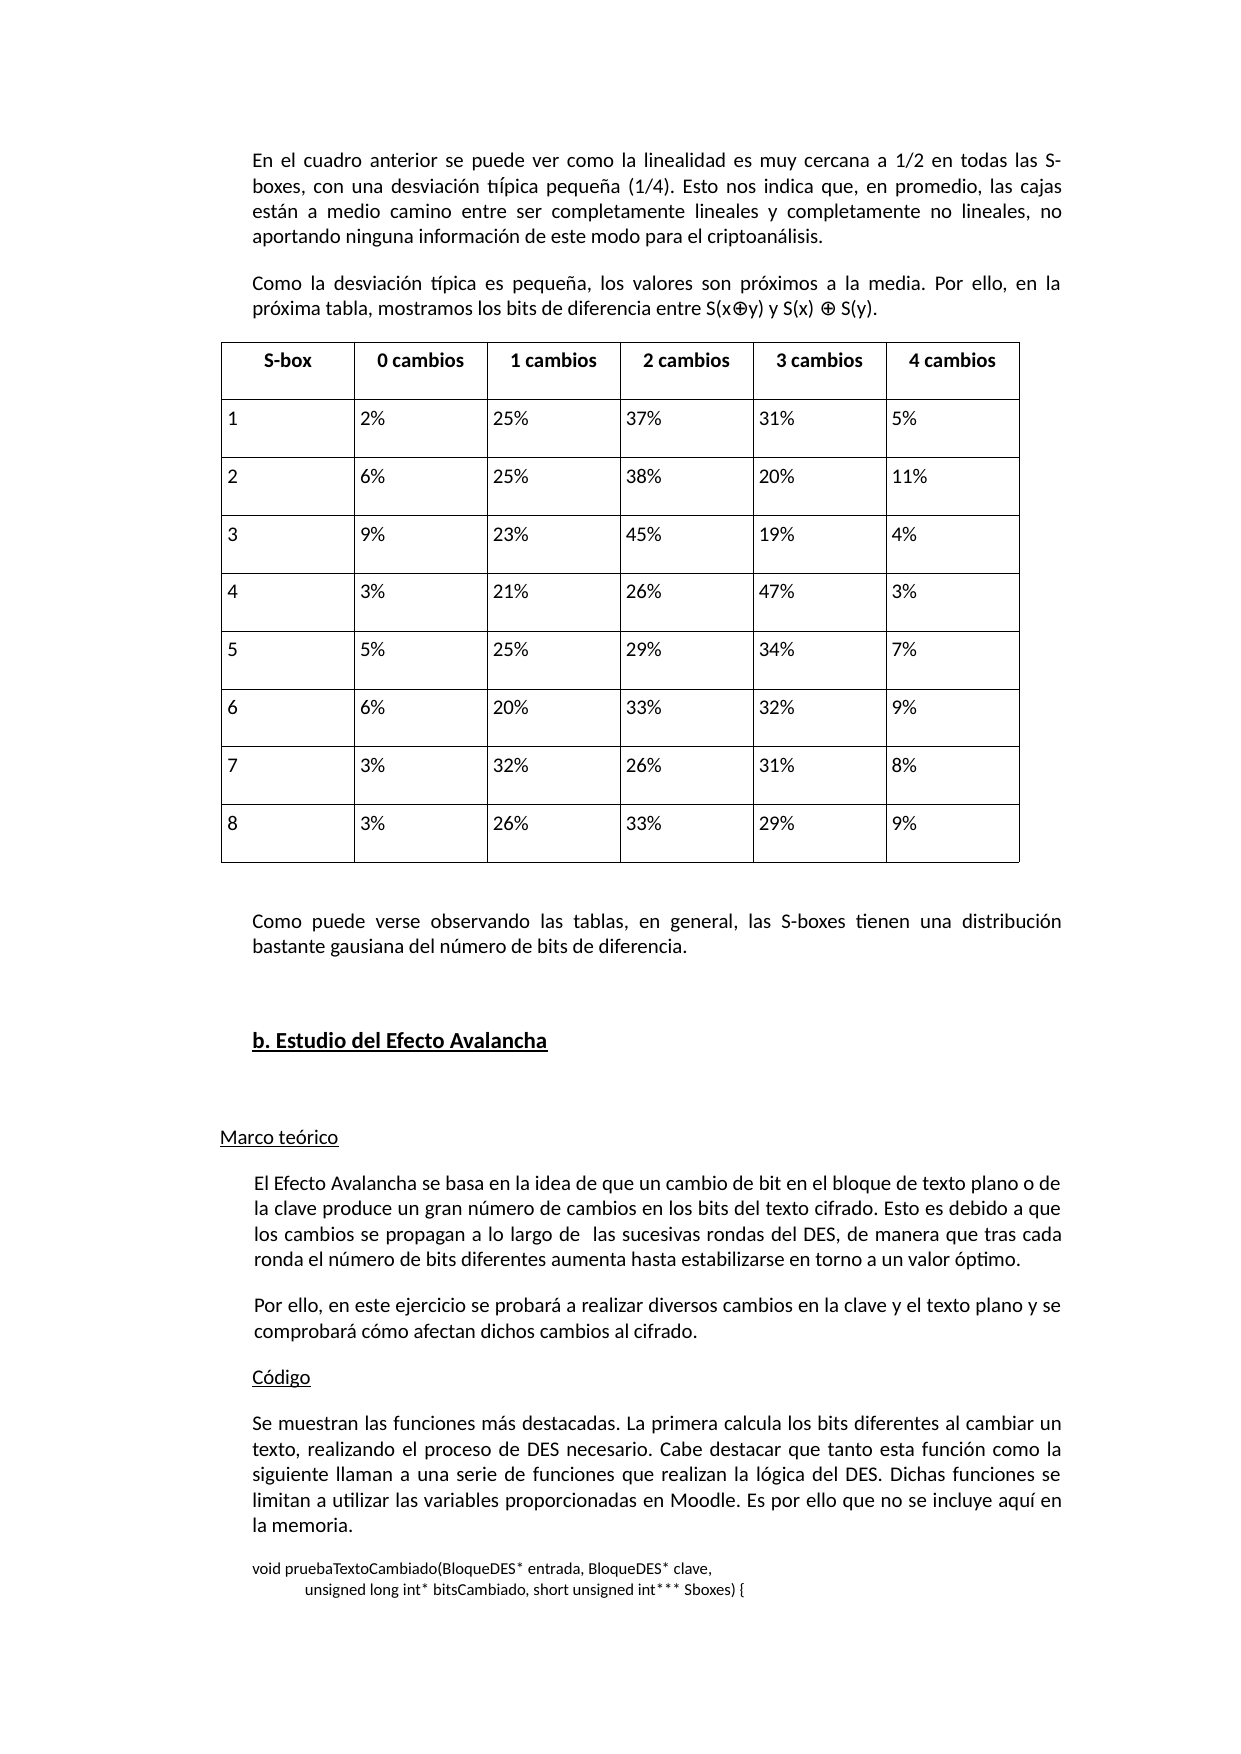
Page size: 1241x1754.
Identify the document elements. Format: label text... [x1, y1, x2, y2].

table_cell 6% [355, 690, 487, 746]
text El Efecto Avalancha se basa en la idea de que un cambio de bit en el bloque de texto plano o de la clave produce un gran número de cambios en los bits del texto cifrado. Esto es debido a que los cambios se propagan a lo largo de las sucesivas rondas del DES, de manera que tras cada ronda el número de bits diferentes aumenta hasta estabilizarse en torno a un valor óptimo. [254, 1170, 1063, 1272]
table_cell 9% [887, 690, 1019, 746]
text b. Estudio del Efecto Avalancha [252, 1026, 1063, 1054]
table_cell 6 [222, 690, 354, 746]
table_cell 6% [355, 458, 487, 515]
table_cell 11% [887, 458, 1019, 515]
table_cell 3 [222, 516, 354, 573]
table_cell 45% [621, 516, 753, 573]
table_header 3 cambios [754, 343, 886, 399]
table_cell 26% [621, 574, 753, 631]
table_header 4 cambios [887, 343, 1019, 399]
table_cell 20% [754, 458, 886, 515]
text Por ello, en este ejercicio se probará a realizar diversos cambios en la clave y el texto plano y se comprobará cómo afectan dichos cambios al cifrado. [254, 1293, 1063, 1343]
table_cell 21% [488, 574, 620, 631]
table_cell 31% [754, 747, 886, 804]
table_cell 1 [222, 400, 354, 457]
table_cell 5% [887, 400, 1019, 457]
table_cell 33% [621, 690, 753, 746]
text void pruebaTextoCambiado(BloqueDES* entrada, BloqueDES* clave, [252, 1558, 1063, 1579]
table_cell 26% [488, 805, 620, 862]
text En el cuadro anterior se puede ver como la linealidad es muy cercana a 1/2 en todas las S-boxes, con una desviación tı́pica pequeña (1/4). Esto nos indica que, en promedio, las cajas están a medio camino entre ser completamente lineales y completamente no lineales, no aportando ninguna información de este modo para el criptoanálisis. [252, 147, 1063, 249]
table_cell 23% [488, 516, 620, 573]
table_cell 4 [222, 574, 354, 631]
table_cell 26% [621, 747, 753, 804]
text unsigned long int* bitsCambiado, short unsigned int*** Sboxes) { [252, 1579, 1063, 1599]
table_cell 25% [488, 400, 620, 457]
table_cell 4% [887, 516, 1019, 573]
table_cell 5% [355, 632, 487, 688]
text Código [252, 1364, 1063, 1390]
table_cell 19% [754, 516, 886, 573]
table_cell 9% [887, 805, 1019, 862]
table_header 2 cambios [621, 343, 753, 399]
table_cell 3% [355, 805, 487, 862]
table_header 0 cambios [355, 343, 487, 399]
text Como puede verse observando las tablas, en general, las S-boxes tienen una distribución bastante gausiana del número de bits de diferencia. [252, 908, 1063, 959]
table_cell 2 [222, 458, 354, 515]
table_cell 5 [222, 632, 354, 688]
table_cell 2% [355, 400, 487, 457]
table_cell 33% [621, 805, 753, 862]
table_cell 32% [488, 747, 620, 804]
table_cell 38% [621, 458, 753, 515]
text Marco teórico [177, 1124, 1063, 1149]
text Como la desviación típica es pequeña, los valores son próximos a la media. Por ello, en la próxima tabla, mostramos los bits de diferencia entre S(x⊕y) y S(x) ⊕ S(y). [252, 270, 1063, 321]
table_cell 31% [754, 400, 886, 457]
table_cell 8% [887, 747, 1019, 804]
table_header 1 cambios [488, 343, 620, 399]
table_cell 37% [621, 400, 753, 457]
table_cell 29% [754, 805, 886, 862]
table_cell 25% [488, 458, 620, 515]
text Se muestran las funciones más destacadas. La primera calcula los bits diferentes al cambiar un texto, realizando el proceso de DES necesario. Cabe destacar que tanto esta función como la siguiente llaman a una serie de funciones que realizan la lógica del DES. Dichas funciones se limitan a utilizar las variables proporcionadas en Moodle. Es por ello que no se incluye aquí en la memoria. [252, 1411, 1063, 1538]
table_cell 20% [488, 690, 620, 746]
table_header S-box [222, 343, 354, 399]
table_cell 3% [355, 574, 487, 631]
table_cell 29% [621, 632, 753, 688]
table_cell 32% [754, 690, 886, 746]
table_cell 34% [754, 632, 886, 688]
table_cell 7 [222, 747, 354, 804]
table_cell 3% [887, 574, 1019, 631]
table_cell 8 [222, 805, 354, 862]
table_cell 3% [355, 747, 487, 804]
table_cell 47% [754, 574, 886, 631]
table_cell 9% [355, 516, 487, 573]
table_cell 7% [887, 632, 1019, 688]
table_cell 25% [488, 632, 620, 688]
